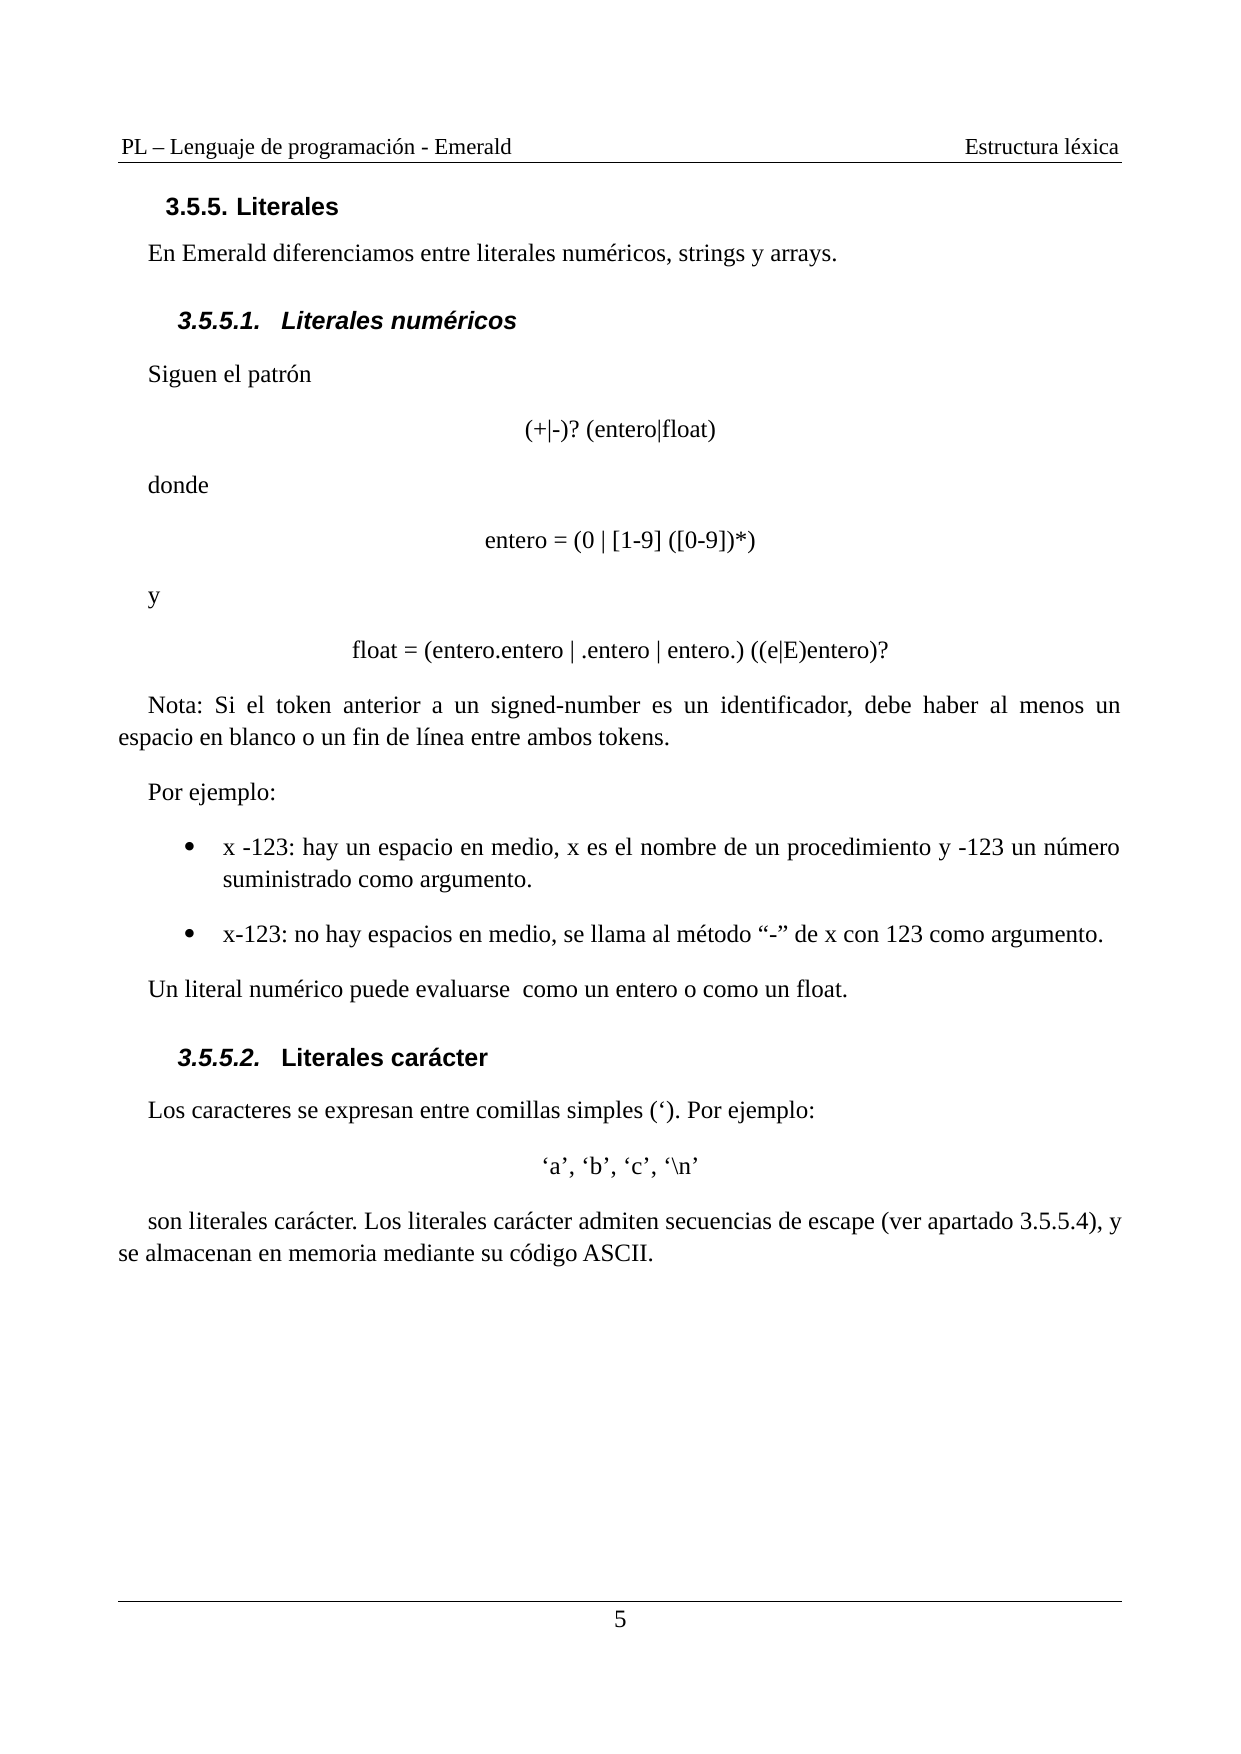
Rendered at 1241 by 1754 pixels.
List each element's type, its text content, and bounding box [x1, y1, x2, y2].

subtitle Literales carácter [163, 1043, 1122, 1071]
subtitle Literales [118, 192, 1122, 220]
list x -123: hay un espacio en medio, x es el nombre de un procedimiento y -123 un número suministrado como argumento. [185, 832, 1122, 893]
text ‘a’, ‘b’, ‘c’, ‘\n’ [118, 1151, 1122, 1179]
text Nota: Si el token anterior a un signed-number es un identificador, debe haber al menos un espacio en blanco o un fin de línea entre ambos tokens. [118, 691, 1122, 751]
text Un literal numérico puede evaluarse como un entero o como un float. [118, 974, 1122, 1003]
text y [118, 580, 1122, 609]
text Los caracteres se expresan entre comillas simples (‘). Por ejemplo: [118, 1096, 1122, 1124]
text (+|-)? (entero|float) [118, 414, 1122, 443]
text float = (entero.entero | .entero | entero.) ((e|E)entero)? [118, 635, 1122, 664]
text entero = (0 | [1-9] ([0-9])*) [118, 525, 1122, 554]
text Siguen el patrón [118, 359, 1122, 388]
subtitle Literales numéricos [163, 306, 1122, 335]
text En Emerald diferenciamos entre literales numéricos, strings y arrays. [118, 238, 1122, 267]
text Por ejemplo: [118, 777, 1122, 806]
text son literales carácter. Los literales carácter admiten secuencias de escape (ver apartado 3.5.5.4), y se almacenan en memoria mediante su código ASCII. [118, 1206, 1122, 1266]
list x-123: no hay espacios en medio, se llama al método “-” de x con 123 como argumento. [185, 919, 1122, 948]
text donde [118, 470, 1122, 498]
